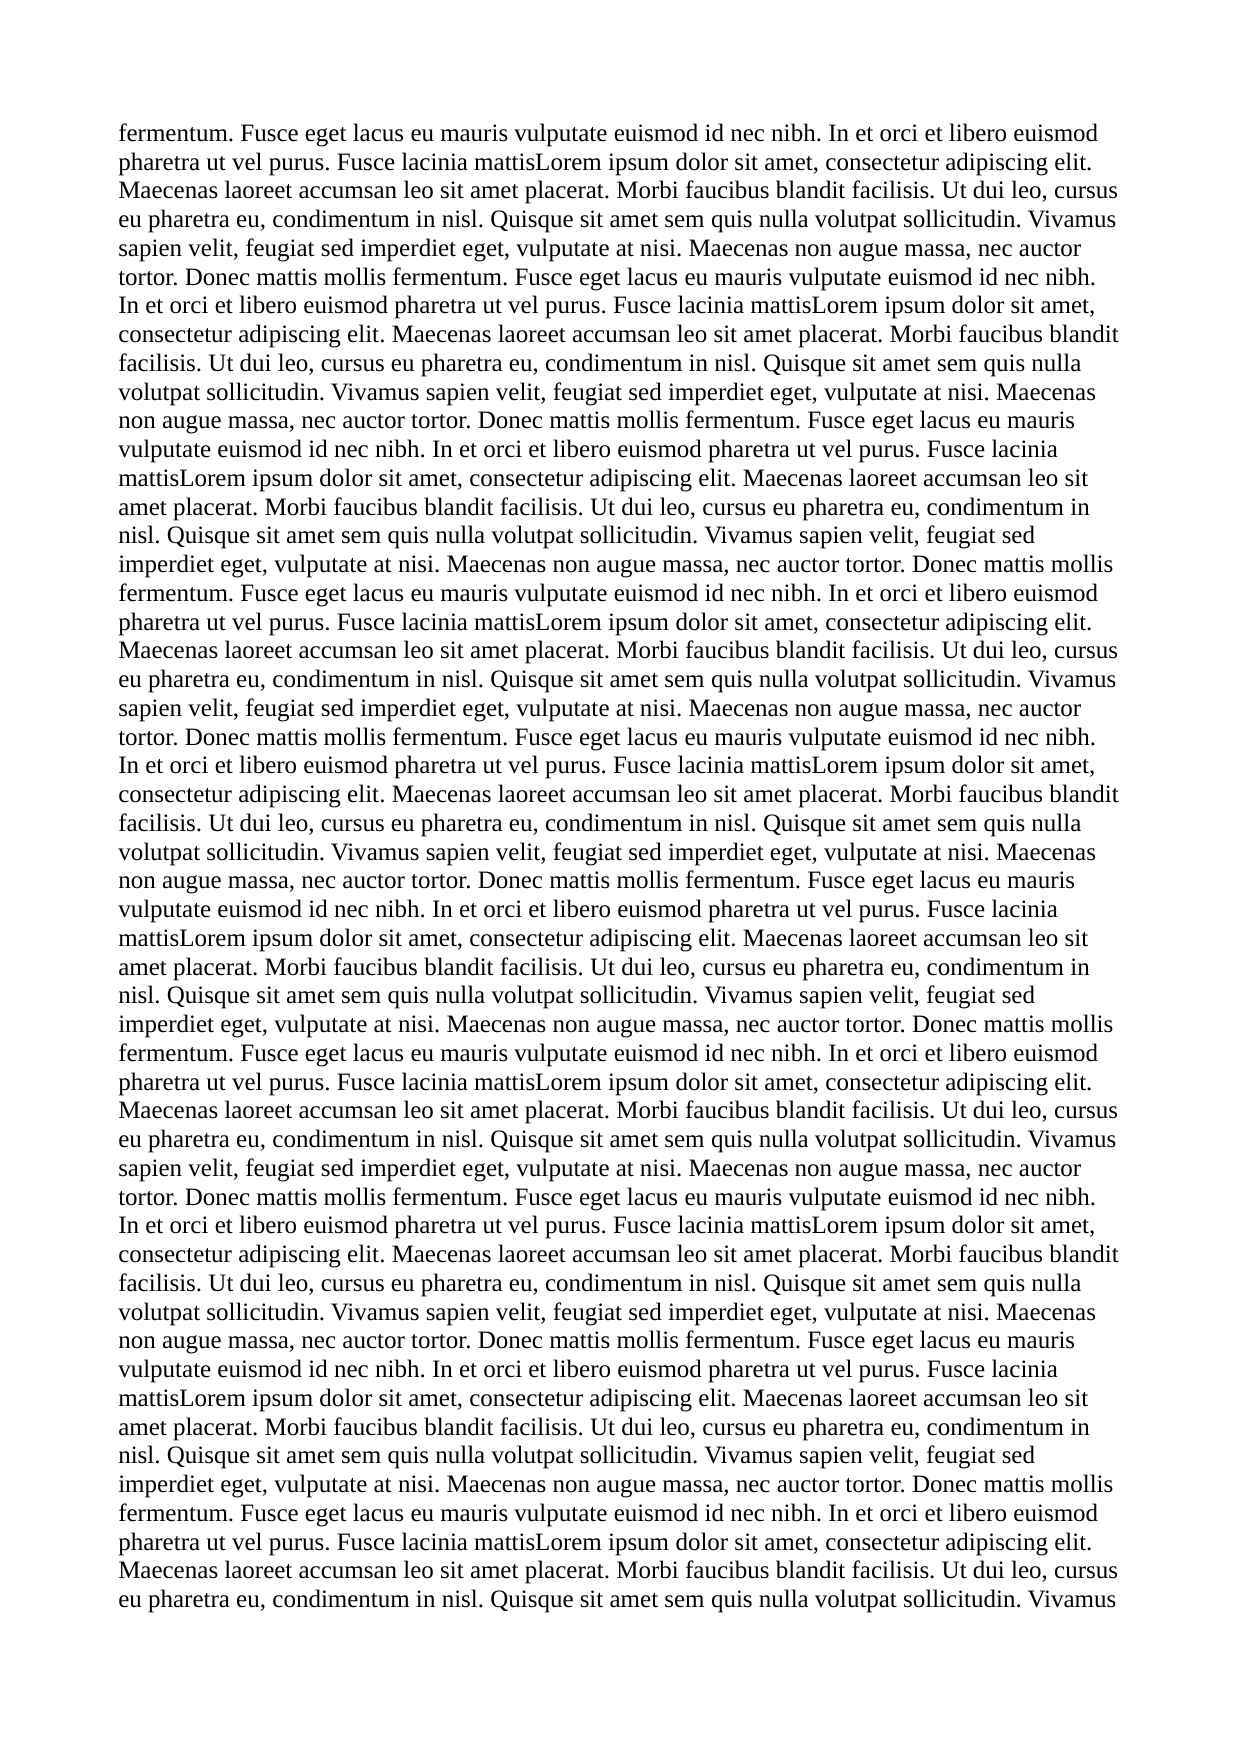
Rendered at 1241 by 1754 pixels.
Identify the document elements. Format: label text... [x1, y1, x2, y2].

text fermentum. Fusce eget lacus eu mauris vulputate euismod id nec nibh. In et orci et libero euismod pharetra ut vel purus. Fusce lacinia mattisLorem ipsum dolor sit amet, consectetur adipiscing elit. Maecenas laoreet accumsan leo sit amet placerat. Morbi faucibus blandit facilisis. Ut dui leo, cursus eu pharetra eu, condimentum in nisl. Quisque sit amet sem quis nulla volutpat sollicitudin. Vivamus sapien velit, feugiat sed imperdiet eget, vulputate at nisi. Maecenas non augue massa, nec auctor tortor. Donec mattis mollis fermentum. Fusce eget lacus eu mauris vulputate euismod id nec nibh. In et orci et libero euismod pharetra ut vel purus. Fusce lacinia mattisLorem ipsum dolor sit amet, consectetur adipiscing elit. Maecenas laoreet accumsan leo sit amet placerat. Morbi faucibus blandit facilisis. Ut dui leo, cursus eu pharetra eu, condimentum in nisl. Quisque sit amet sem quis nulla volutpat sollicitudin. Vivamus sapien velit, feugiat sed imperdiet eget, vulputate at nisi. Maecenas non augue massa, nec auctor tortor. Donec mattis mollis fermentum. Fusce eget lacus eu mauris vulputate euismod id nec nibh. In et orci et libero euismod pharetra ut vel purus. Fusce lacinia mattisLorem ipsum dolor sit amet, consectetur adipiscing elit. Maecenas laoreet accumsan leo sit amet placerat. Morbi faucibus blandit facilisis. Ut dui leo, cursus eu pharetra eu, condimentum in nisl. Quisque sit amet sem quis nulla volutpat sollicitudin. Vivamus sapien velit, feugiat sed imperdiet eget, vulputate at nisi. Maecenas non augue massa, nec auctor tortor. Donec mattis mollis fermentum. Fusce eget lacus eu mauris vulputate euismod id nec nibh. In et orci et libero euismod pharetra ut vel purus. Fusce lacinia mattisLorem ipsum dolor sit amet, consectetur adipiscing elit. Maecenas laoreet accumsan leo sit amet placerat. Morbi faucibus blandit facilisis. Ut dui leo, cursus eu pharetra eu, condimentum in nisl. Quisque sit amet sem quis nulla volutpat sollicitudin. Vivamus sapien velit, feugiat sed imperdiet eget, vulputate at nisi. Maecenas non augue massa, nec auctor tortor. Donec mattis mollis fermentum. Fusce eget lacus eu mauris vulputate euismod id nec nibh. In et orci et libero euismod pharetra ut vel purus. Fusce lacinia mattisLorem ipsum dolor sit amet, consectetur adipiscing elit. Maecenas laoreet accumsan leo sit amet placerat. Morbi faucibus blandit facilisis. Ut dui leo, cursus eu pharetra eu, condimentum in nisl. Quisque sit amet sem quis nulla volutpat sollicitudin. Vivamus sapien velit, feugiat sed imperdiet eget, vulputate at nisi. Maecenas non augue massa, nec auctor tortor. Donec mattis mollis fermentum. Fusce eget lacus eu mauris vulputate euismod id nec nibh. In et orci et libero euismod pharetra ut vel purus. Fusce lacinia mattisLorem ipsum dolor sit amet, consectetur adipiscing elit. Maecenas laoreet accumsan leo sit amet placerat. Morbi faucibus blandit facilisis. Ut dui leo, cursus eu pharetra eu, condimentum in nisl. Quisque sit amet sem quis nulla volutpat sollicitudin. Vivamus sapien velit, feugiat sed imperdiet eget, vulputate at nisi. Maecenas non augue massa, nec auctor tortor. Donec mattis mollis fermentum. Fusce eget lacus eu mauris vulputate euismod id nec nibh. In et orci et libero euismod pharetra ut vel purus. Fusce lacinia mattisLorem ipsum dolor sit amet, consectetur adipiscing elit. Maecenas laoreet accumsan leo sit amet placerat. Morbi faucibus blandit facilisis. Ut dui leo, cursus eu pharetra eu, condimentum in nisl. Quisque sit amet sem quis nulla volutpat sollicitudin. Vivamus sapien velit, feugiat sed imperdiet eget, vulputate at nisi. Maecenas non augue massa, nec auctor tortor. Donec mattis mollis fermentum. Fusce eget lacus eu mauris vulputate euismod id nec nibh. In et orci et libero euismod pharetra ut vel purus. Fusce lacinia mattisLorem ipsum dolor sit amet, consectetur adipiscing elit. Maecenas laoreet accumsan leo sit amet placerat. Morbi faucibus blandit facilisis. Ut dui leo, cursus eu pharetra eu, condimentum in nisl. Quisque sit amet sem quis nulla volutpat sollicitudin. Vivamus sapien velit, feugiat sed imperdiet eget, vulputate at nisi. Maecenas non augue massa, nec auctor tortor. Donec mattis mollis fermentum. Fusce eget lacus eu mauris vulputate euismod id nec nibh. In et orci et libero euismod pharetra ut vel purus. Fusce lacinia mattisLorem ipsum dolor sit amet, consectetur adipiscing elit. Maecenas laoreet accumsan leo sit amet placerat. Morbi faucibus blandit facilisis. Ut dui leo, cursus eu pharetra eu, condimentum in nisl. Quisque sit amet sem quis nulla volutpat sollicitudin. Vivamus sapien velit, feugiat sed imperdiet eget, vulputate at nisi. Maecenas non augue massa, nec auctor tortor. Donec mattis mollis fermentum. Fusce eget lacus eu mauris vulputate euismod id nec nibh. In et orci et libero euismod pharetra ut vel purus. Fusce lacinia mattisLorem ipsum dolor sit amet, consectetur adipiscing elit. Maecenas laoreet accumsan leo sit amet placerat. Morbi faucibus blandit facilisis. Ut dui leo, cursus eu pharetra eu, condimentum in nisl. Quisque sit amet sem quis nulla volutpat sollicitudin. Vivamus [118, 118, 1122, 1613]
